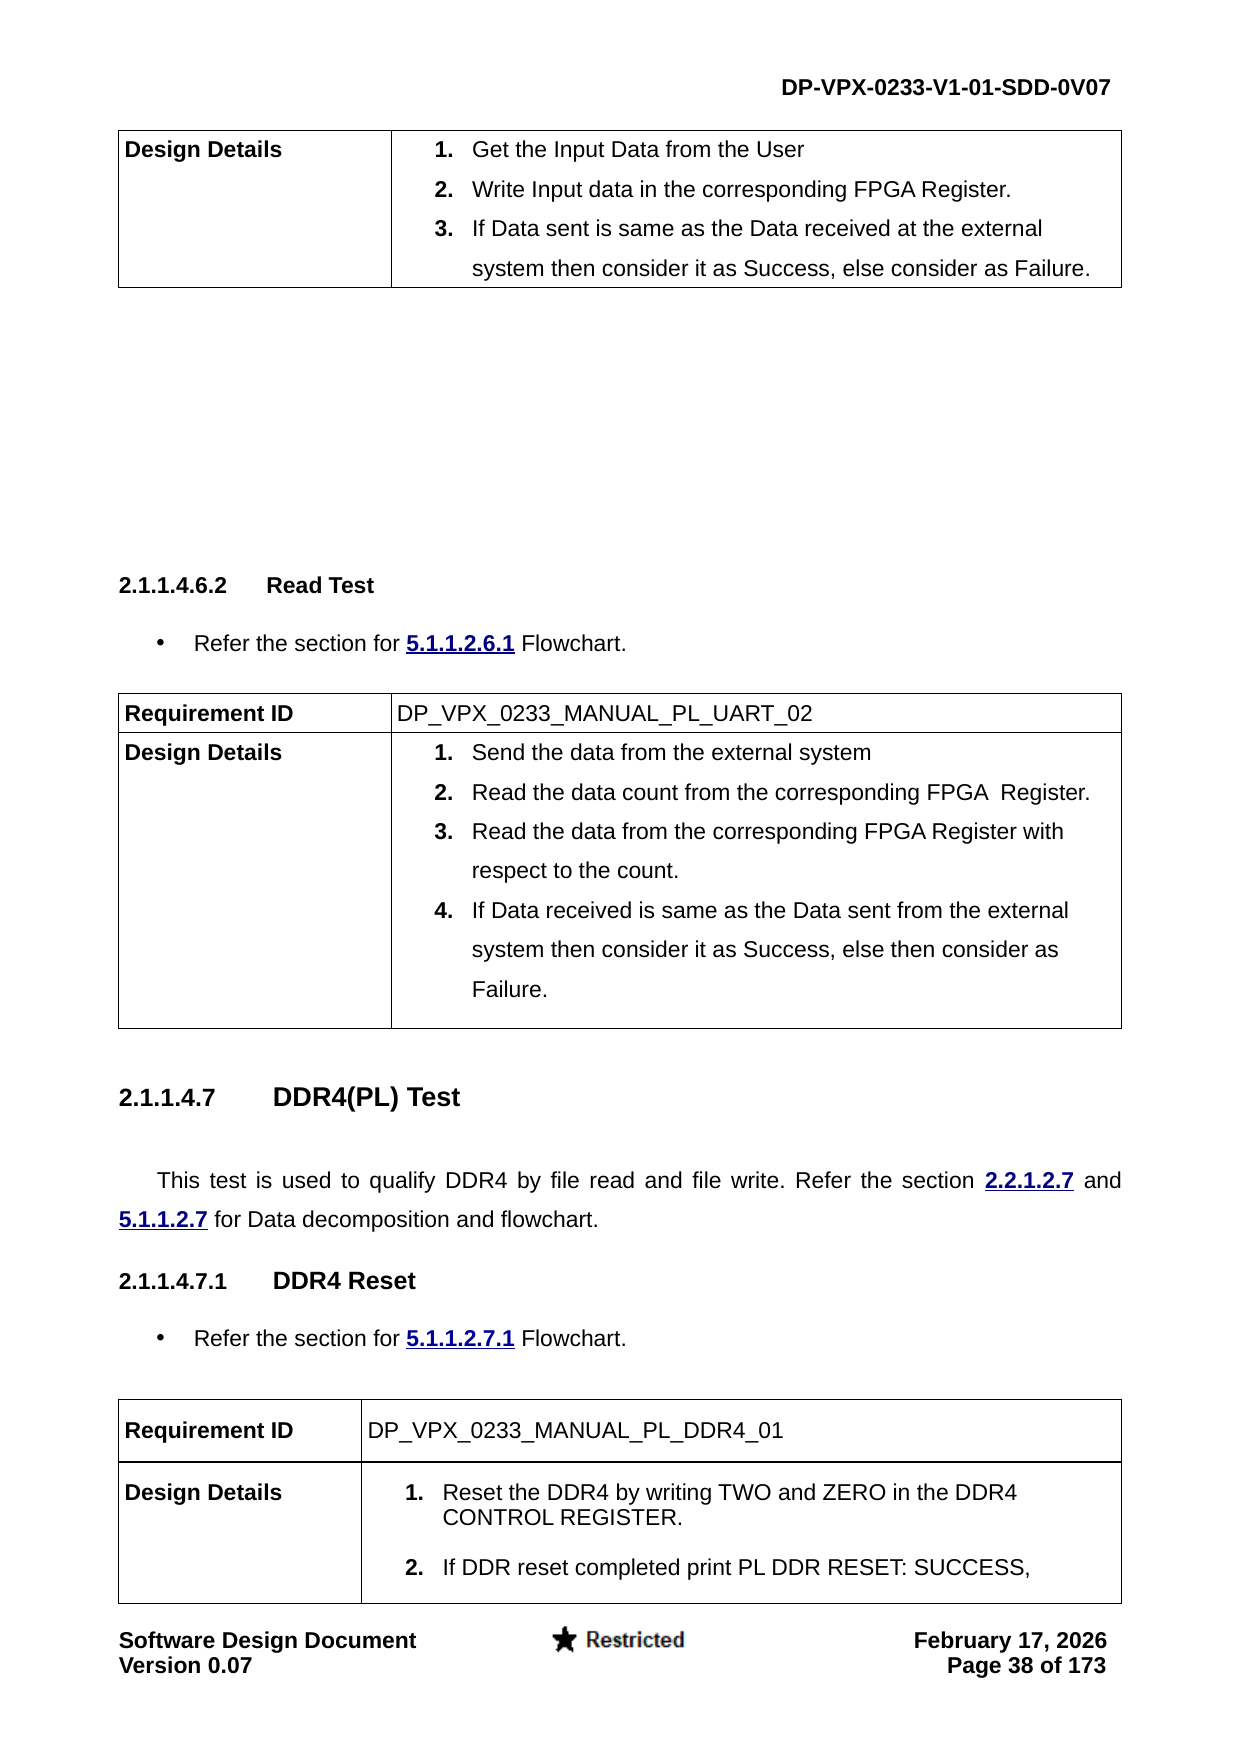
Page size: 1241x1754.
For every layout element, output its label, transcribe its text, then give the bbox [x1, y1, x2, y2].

table_header DP_VPX_0233_MANUAL_PL_DDR4_01 [362, 1400, 1121, 1461]
table_cell Reset the DDR4 by writing TWO and ZERO in the DDR4 CONTROL REGISTER. If DDR reset completed print PL DDR RESET: SUCCESS, [362, 1463, 1121, 1603]
picture [542, 1617, 698, 1662]
table_cell Design Details [119, 131, 391, 287]
table_cell Design Details [119, 1463, 361, 1603]
text This test is used to qualify DDR4 by file read and file write. Refer the section 2.2.1.2.7 and 5.1.1.2.7 for Data decomposition and flowchart. [118, 1167, 1122, 1233]
table_header Requirement ID [119, 1400, 361, 1461]
list Refer the section for 5.1.1.2.7.1 Flowchart. [156, 1325, 1122, 1352]
subtitle DDR4(PL) Test [118, 1081, 1122, 1112]
table_cell Get the Input Data from the User Write Input data in the corresponding FPGA Register. If Data sent is same as the Data received at the external system then consider it as Success, else consider as Failure. [392, 131, 1121, 287]
subtitle Read Test [118, 575, 1122, 598]
table_header DP_VPX_0233_MANUAL_PL_UART_02 [392, 694, 1121, 732]
table_header Requirement ID [119, 694, 391, 732]
list Refer the section for 5.1.1.2.6.1 Flowchart. [156, 629, 1122, 656]
table_cell Design Details [119, 733, 391, 1028]
subtitle DDR4 Reset [118, 1271, 1122, 1294]
table_cell Send the data from the external system Read the data count from the corresponding FPGA Register. Read the data from the corresponding FPGA Register with respect to the count. If Data received is same as the Data sent from the external system then consider it as Success, else then consider as Failure. [392, 733, 1121, 1028]
